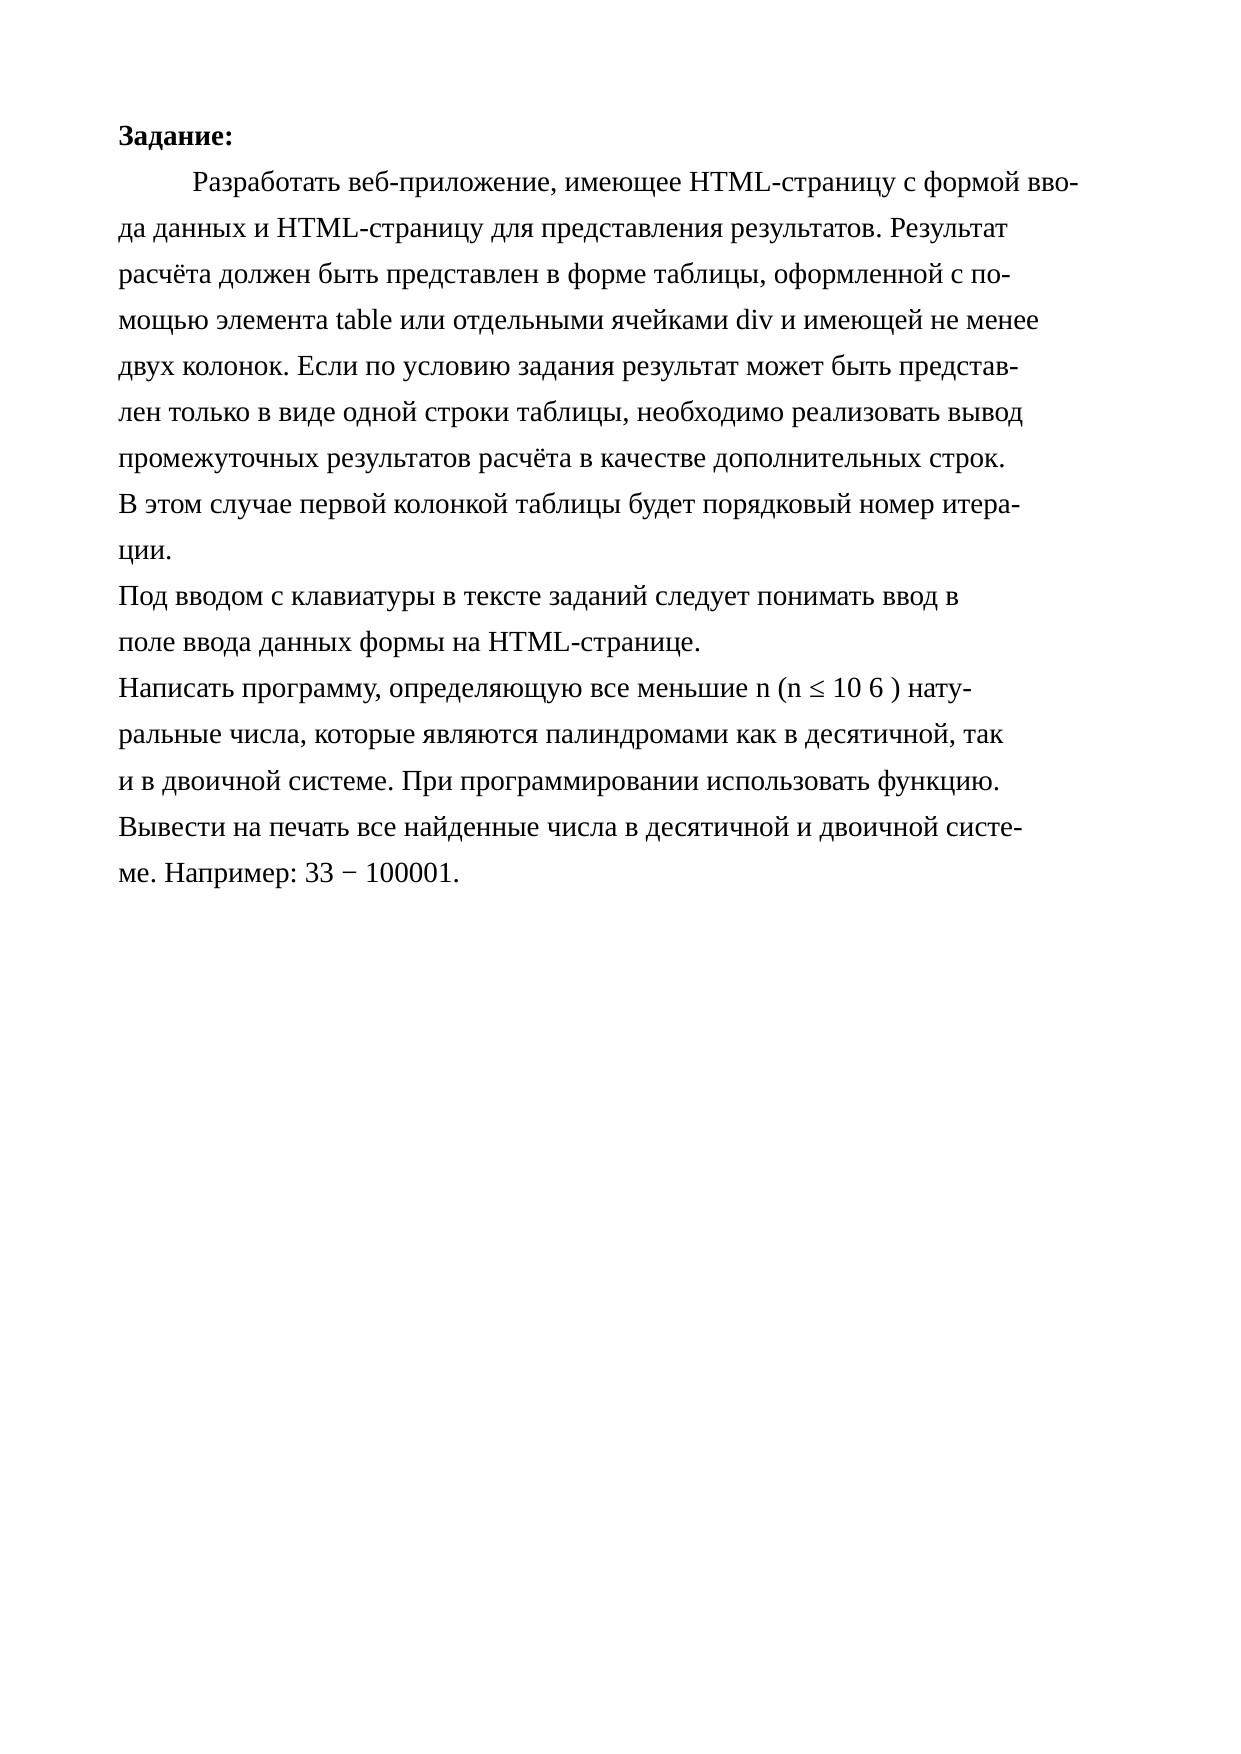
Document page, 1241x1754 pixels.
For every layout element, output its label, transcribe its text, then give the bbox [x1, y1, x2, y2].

text Разработать веб-приложение, имеющее HTML-страницу с формой вво- [118, 164, 1122, 198]
text ции. [118, 532, 1122, 566]
text расчёта должен быть представлен в форме таблицы, оформленной с по- [118, 256, 1122, 290]
text да данных и HTML-страницу для представления результатов. Результат [118, 210, 1122, 244]
text мощью элемента table или отдельными ячейками div и имеющей не менее [118, 302, 1122, 336]
text поле ввода данных формы на HTML-странице. [118, 624, 1122, 658]
text двух колонок. Если по условию задания результат может быть представ- [118, 348, 1122, 382]
text и в двоичной системе. При программировании использовать функцию. [118, 763, 1122, 796]
text ме. Например: 33 − 100001. [118, 855, 1122, 888]
text Написать программу, определяющую все меньшие n (n ≤ 10 6 ) нату- [118, 671, 1122, 704]
text промежуточных результатов расчёта в качестве дополнительных строк. [118, 440, 1122, 474]
text Под вводом с клавиатуры в тексте заданий следует понимать ввод в [118, 578, 1122, 612]
text Задание: [118, 118, 1122, 152]
text В этом случае первой колонкой таблицы будет порядковый номер итера- [118, 486, 1122, 520]
text лен только в виде одной строки таблицы, необходимо реализовать вывод [118, 394, 1122, 428]
text Вывести на печать все найденные числа в десятичной и двоичной систе- [118, 809, 1122, 842]
text ральные числа, которые являются палиндромами как в десятичной, так [118, 717, 1122, 750]
